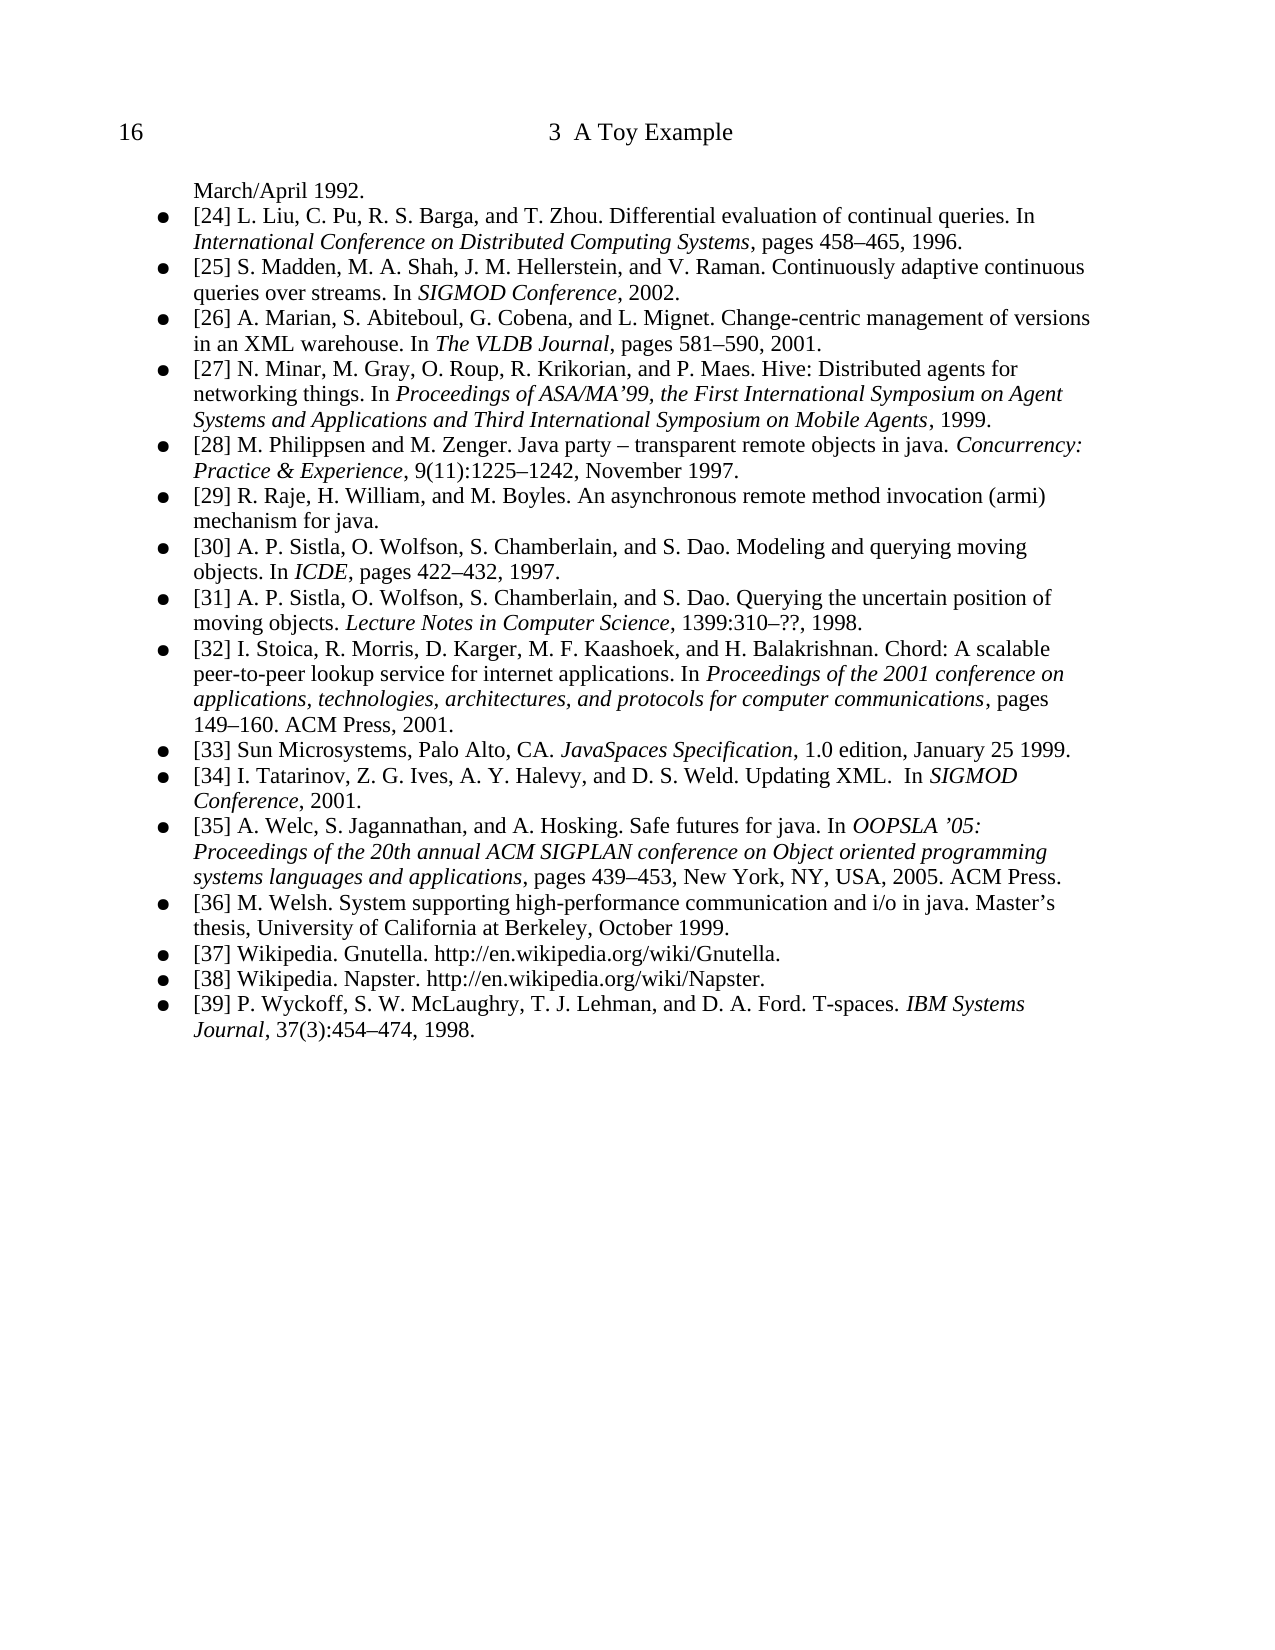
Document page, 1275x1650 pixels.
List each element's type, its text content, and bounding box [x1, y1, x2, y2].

list [27] N. Minar, M. Gray, O. Roup, R. Krikorian, and P. Maes. Hive: Distributed agents for networking things. In Proceedings of ASA/MA’99, the First International Symposium on Agent Systems and Applications and Third International Symposium on Mobile Agents, 1999. [156, 356, 1096, 432]
list [29] R. Raje, H. William, and M. Boyles. An asynchronous remote method invocation (armi) mechanism for java. [156, 483, 1096, 534]
list [33] Sun Microsystems, Palo Alto, CA. JavaSpaces Specification, 1.0 edition, January 25 1999. [156, 737, 1096, 763]
list [34] I. Tatarinov, Z. G. Ives, A. Y. Halevy, and D. S. Weld. Updating XML. In SIGMOD Conference, 2001. [156, 763, 1096, 813]
list [28] M. Philippsen and M. Zenger. Java party – transparent remote objects in java. Concurrency: Practice & Experience, 9(11):1225–1242, November 1997. [156, 432, 1096, 483]
list [36] M. Welsh. System supporting high-performance communication and i/o in java. Master’s thesis, University of California at Berkeley, October 1999. [156, 890, 1096, 941]
list [39] P. Wyckoff, S. W. McLaughry, T. J. Lehman, and D. A. Ford. T-spaces. IBM Systems Journal, 37(3):454–474, 1998. [156, 991, 1096, 1042]
list [35] A. Welc, S. Jagannathan, and A. Hosking. Safe futures for java. In OOPSLA ’05: Proceedings of the 20th annual ACM SIGPLAN conference on Object oriented programming systems languages and applications, pages 439–453, New York, NY, USA, 2005. ACM Press. [156, 813, 1096, 890]
list [31] A. P. Sistla, O. Wolfson, S. Chamberlain, and S. Dao. Querying the uncertain position of moving objects. Lecture Notes in Computer Science, 1399:310–??, 1998. [156, 585, 1096, 636]
list [32] I. Stoica, R. Morris, D. Karger, M. F. Kaashoek, and H. Balakrishnan. Chord: A scalable peer-to-peer lookup service for internet applications. In Proceedings of the 2001 conference on applications, technologies, architectures, and protocols for computer communications, pages 149–160. ACM Press, 2001. [156, 636, 1096, 737]
list [30] A. P. Sistla, O. Wolfson, S. Chamberlain, and S. Dao. Modeling and querying moving objects. In ICDE, pages 422–432, 1997. [156, 534, 1096, 585]
list [24] L. Liu, C. Pu, R. S. Barga, and T. Zhou. Differential evaluation of continual queries. In International Conference on Distributed Computing Systems, pages 458–465, 1996. [156, 203, 1096, 254]
list [37] Wikipedia. Gnutella. http://en.wikipedia.org/wiki/Gnutella. [156, 941, 1096, 966]
list [25] S. Madden, M. A. Shah, J. M. Hellerstein, and V. Raman. Continuously adaptive continuous queries over streams. In SIGMOD Conference, 2002. [156, 254, 1096, 305]
list [26] A. Marian, S. Abiteboul, G. Cobena, and L. Mignet. Change-centric management of versions in an XML warehouse. In The VLDB Journal, pages 581–590, 2001. [156, 305, 1096, 356]
list March/April 1992. [156, 178, 1096, 203]
list [38] Wikipedia. Napster. http://en.wikipedia.org/wiki/Napster. [156, 966, 1096, 991]
